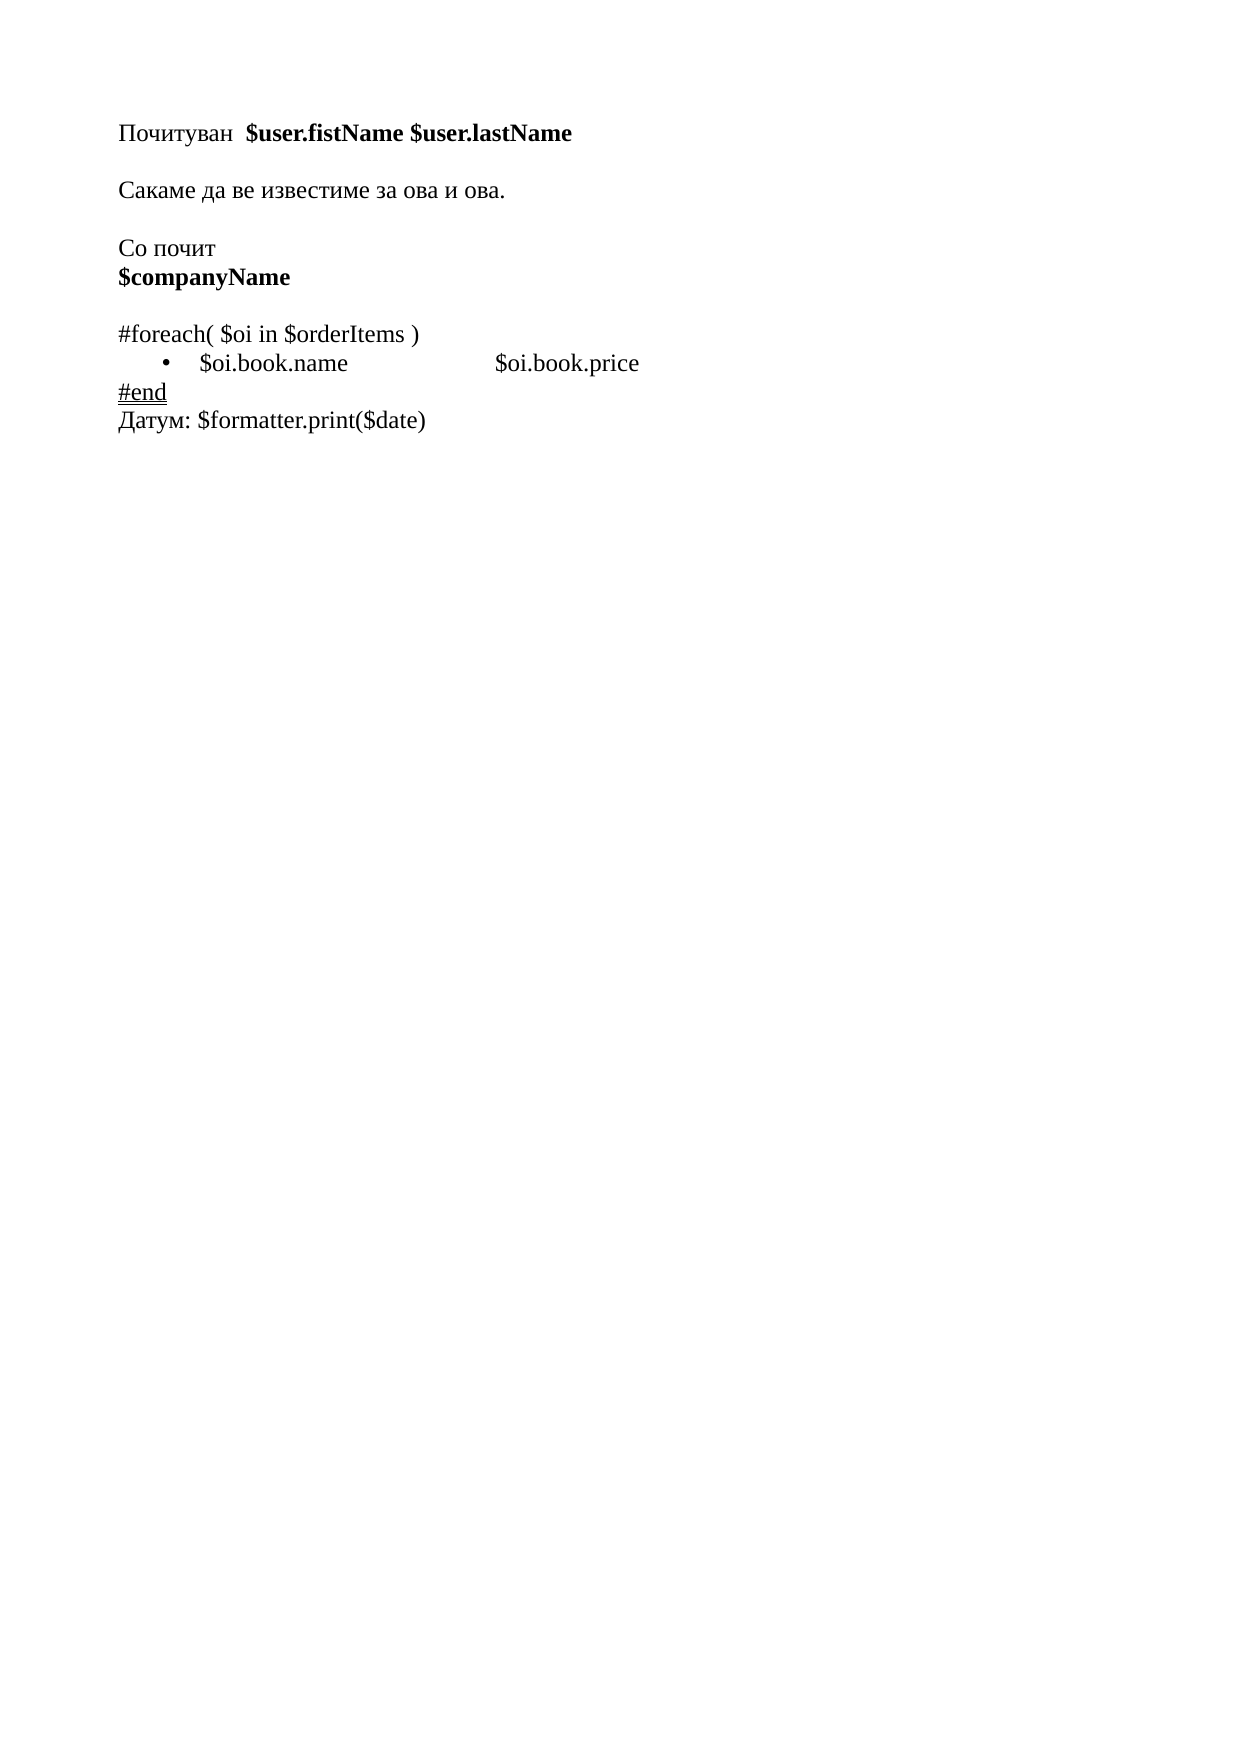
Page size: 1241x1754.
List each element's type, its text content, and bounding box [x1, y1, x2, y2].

text #foreach( $oi in $orderItems ) [118, 319, 1122, 348]
text Датум: $formatter.print($date) [118, 406, 1122, 434]
text $companyName [118, 262, 1122, 291]
text Сакаме да ве известиме за ова и ова. [118, 176, 1122, 204]
text #end [118, 377, 1122, 406]
list $oi.book.name $oi.book.price [162, 348, 1122, 377]
text Со почит [118, 233, 1122, 262]
text Почитуван $user.fistName $user.lastName [118, 118, 1122, 147]
